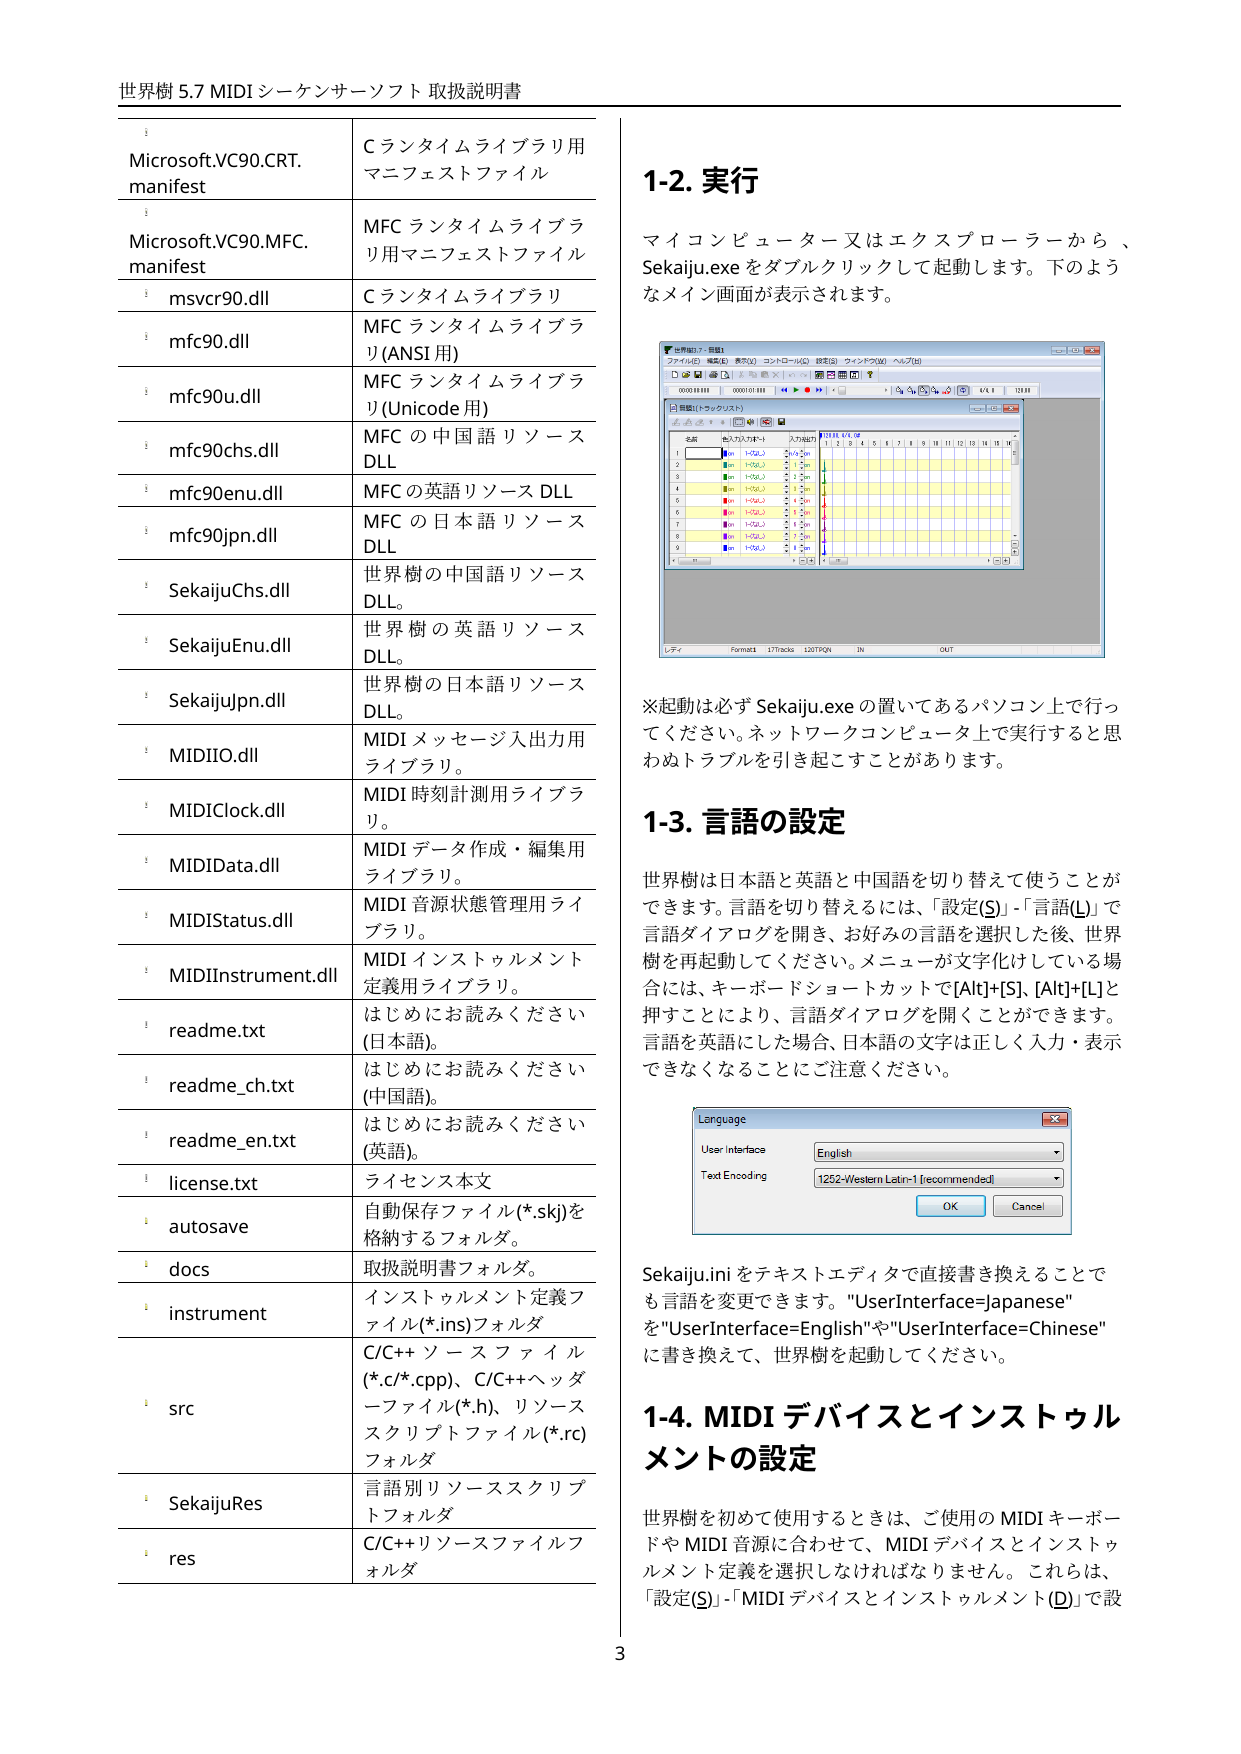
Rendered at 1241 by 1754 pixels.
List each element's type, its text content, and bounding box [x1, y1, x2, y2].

table_cell 自動保存ファイル(*.skj)を格納するフォルダ。 [353, 1197, 596, 1251]
table_cell SekaijuJpn.dll [118, 670, 352, 724]
table_cell MFCランタイムライブラリ(ANSI用) [353, 312, 596, 366]
table_cell MIDIメッセージ入出力用ライブラリ。 [353, 725, 596, 779]
table_cell MIDIデータ作成・編集用ライブラリ。 [353, 835, 596, 889]
table_cell ライセンス本文 [353, 1165, 596, 1196]
table_cell 世界樹の英語リソースDLL。 [353, 615, 596, 669]
table_cell Microsoft.VC90.CRT. manifest [118, 119, 352, 199]
table_cell 言語別リソーススクリプトフォルダ [353, 1474, 596, 1528]
table_cell mfc90u.dll [118, 367, 352, 421]
table_cell MFCの英語リソースDLL [353, 475, 596, 506]
table_cell 世界樹の日本語リソースDLL。 [353, 670, 596, 724]
table_cell mfc90jpn.dll [118, 507, 352, 559]
table_cell MIDIData.dll [118, 835, 352, 889]
table_cell mfc90chs.dll [118, 422, 352, 474]
table_cell MIDI音源状態管理用ライブラリ。 [353, 890, 596, 944]
table_cell mfc90enu.dll [118, 475, 352, 506]
table_cell mfc90.dll [118, 312, 352, 366]
table_cell MFCの中国語リソースDLL [353, 422, 596, 474]
table_cell readme.txt [118, 1000, 352, 1054]
table_cell autosave [118, 1197, 352, 1251]
table_cell はじめにお読みください(日本語)。 [353, 1000, 596, 1054]
table_cell 取扱説明書フォルダ。 [353, 1252, 596, 1282]
table_cell SekaijuEnu.dll [118, 615, 352, 669]
text マイコンピューター又はエクスプローラーから、Sekaiju.exeをダブルクリックして起動します。下のようなメイン画面が表示されます。 [642, 226, 1122, 307]
table_cell MIDIIO.dll [118, 725, 352, 779]
table_cell res [118, 1529, 352, 1583]
table_cell SekaijuRes [118, 1474, 352, 1528]
text 世界樹を初めて使用するときは、ご使用のMIDIキーボードやMIDI音源に合わせて、MIDIデバイスとインストゥルメント定義を選択しなければなりません。これらは、「設定(S)」-「MIDIデバイスとインストゥルメント(D)」で設定可能です。詳しくは、2-16.「MIDIデバイスとインストゥルメント」ダイアログをご覧ください。 [642, 1503, 1122, 1611]
table_cell MFCランタイムライブラリ用マニフェストファイル [353, 200, 596, 279]
table_cell MFCランタイムライブラリ(Unicode用) [353, 367, 596, 421]
table_cell SekaijuChs.dll [118, 560, 352, 614]
table_cell はじめにお読みください(英語)。 [353, 1110, 596, 1164]
table_cell C/C++リソースファイルフォルダ [353, 1529, 596, 1583]
table_cell instrument [118, 1283, 352, 1337]
table_cell インストゥルメント定義ファイル(*.ins)フォルダ [353, 1283, 596, 1337]
table_cell 世界樹の中国語リソースDLL。 [353, 560, 596, 614]
table_cell MIDIインストゥルメント定義用ライブラリ。 [353, 945, 596, 999]
table_cell MIDIStatus.dll [118, 890, 352, 944]
table_cell Microsoft.VC90.MFC. manifest [118, 200, 352, 279]
picture [692, 1107, 1072, 1235]
subtitle 1-4. MIDIデバイスとインストゥルメントの設定 [642, 1393, 1122, 1478]
table_cell C/C++ソースファイル(*.c/*.cpp)、C/C++ヘッダーファイル(*.h)、リソーススクリプトファイル(*.rc)フォルダ [353, 1338, 596, 1473]
subtitle 1-2. 実行 [642, 158, 1122, 200]
table_cell Cランタイムライブラリ用マニフェストファイル [353, 119, 596, 199]
table_cell MIDIInstrument.dll [118, 945, 352, 999]
text 世界樹は日本語と英語と中国語を切り替えて使うことができます。言語を切り替えるには、「設定(S)」-「言語(L)」で言語ダイアログを開き、お好みの言語を選択した後、世界樹を再起動してください。メニューが文字化けしている場合には、キーボードショートカットで[Alt]+[S]、[Alt]+[L]と押すことにより、言語ダイアログを開くことができます。言語を英語にした場合、日本語の文字は正しく入力・表示できなくなることにご注意ください。 [642, 866, 1122, 1082]
table_cell Cランタイムライブラリ [353, 280, 596, 311]
picture [659, 341, 1105, 658]
table_cell docs [118, 1252, 352, 1282]
table_cell msvcr90.dll [118, 280, 352, 311]
table_cell readme_ch.txt [118, 1055, 352, 1109]
subtitle 1-3. 言語の設定 [642, 798, 1122, 841]
table_cell MIDIClock.dll [118, 780, 352, 834]
table_cell はじめにお読みください(中国語)。 [353, 1055, 596, 1109]
text Sekaiju.iniをテキストエディタで直接書き換えることでも言語を変更できます。"UserInterface=Japanese"を"UserInterface=English"や"UserInterface=Chinese"に書き換えて、世界樹を起動してください。 [642, 1260, 1122, 1368]
table_cell MIDI時刻計測用ライブラリ。 [353, 780, 596, 834]
table_cell src [118, 1338, 352, 1473]
table_cell readme_en.txt [118, 1110, 352, 1164]
text ※起動は必ずSekaiju.exeの置いてあるパソコン上で行ってください。ネットワークコンピュータ上で実行すると思わぬトラブルを引き起こすことがあります。 [642, 692, 1122, 773]
table_cell license.txt [118, 1165, 352, 1196]
table_cell MFCの日本語リソースDLL [353, 507, 596, 559]
